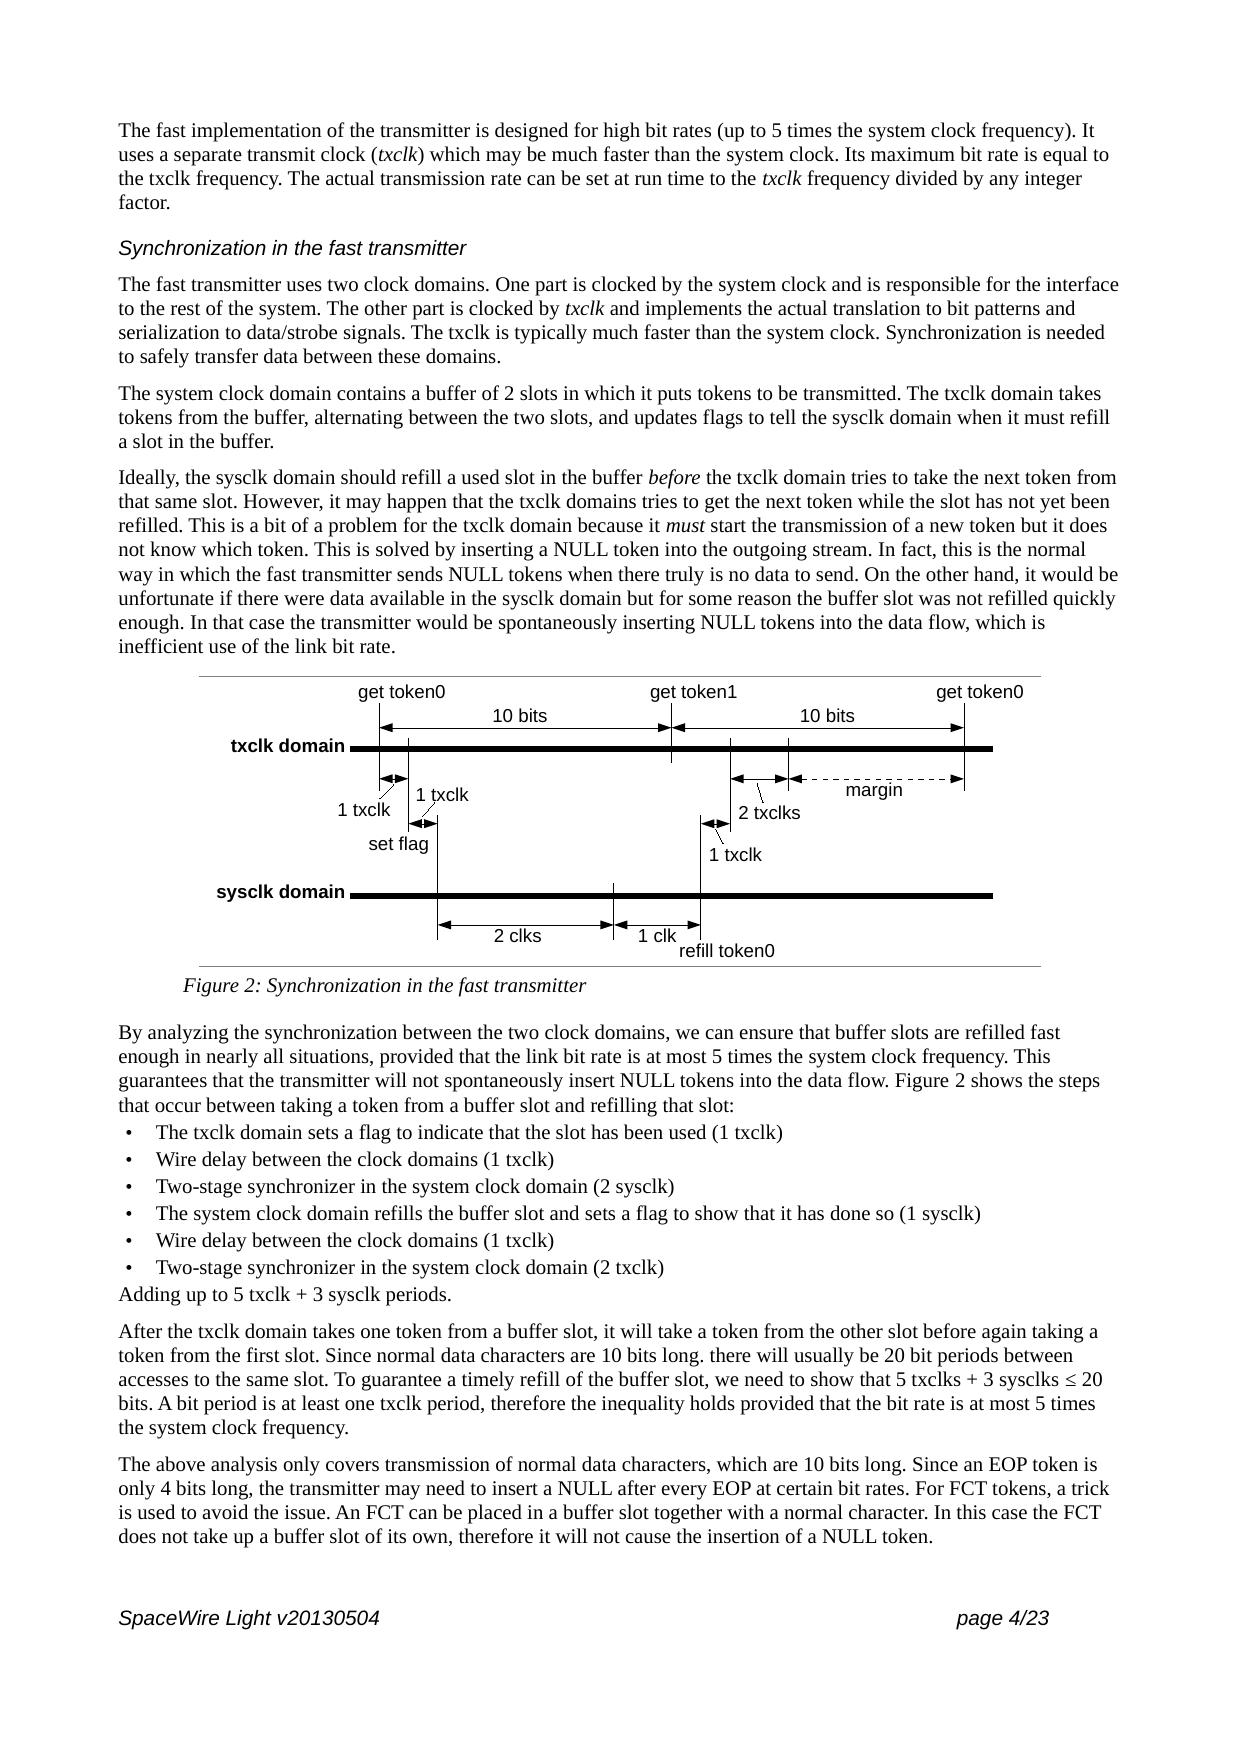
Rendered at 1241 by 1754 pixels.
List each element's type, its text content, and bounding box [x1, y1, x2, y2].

text By analyzing the synchronization between the two clock domains, we can ensure that buffer slots are refilled fast enough in nearly all situations, provided that the link bit rate is at most 5 times the system clock frequency. This guarantees that the transmitter will not spontaneously insert NULL tokens into the data flow. Figure 2 shows the steps that occur between taking a token from a buffer slot and refilling that slot: [118, 670, 1122, 1117]
text The above analysis only covers transmission of normal data characters, which are 10 bits long. Since an EOP token is only 4 bits long, the transmitter may need to insert a NULL after every EOP at certain bit rates. For FCT tokens, a trick is used to avoid the issue. An FCT can be placed in a buffer slot together with a normal character. In this case the FCT does not take up a buffer slot of its own, therefore it will not cause the insertion of a NULL token. [118, 1451, 1122, 1548]
list Two-stage synchronizer in the system clock domain (2 txclk) [126, 1255, 1122, 1279]
list The txclk domain sets a flag to indicate that the slot has been used (1 txclk) [126, 1119, 1122, 1144]
text The fast transmitter uses two clock domains. One part is clocked by the system clock and is responsible for the interface to the rest of the system. The other part is clocked by txclk and implements the actual translation to bit patterns and serialization to data/strobe signals. The txclk is typically much faster than the system clock. Synchronization is needed to safely transfer data between these domains. [118, 272, 1122, 368]
text Ideally, the sysclk domain should refill a used slot in the buffer before the txclk domain tries to take the next token from that same slot. However, it may happen that the txclk domains tries to get the next token while the slot has not yet been refilled. This is a bit of a problem for the txclk domain because it must start the transmission of a new token but it does not know which token. This is solved by inserting a NULL token into the outgoing stream. In fact, this is the normal way in which the fast transmitter sends NULL tokens when there truly is no data to send. On the other hand, it would be unfortunate if there were data available in the sysclk domain but for some reason the buffer slot was not refilled quickly enough. In that case the transmitter would be spontaneously inserting NULL tokens into the data flow, which is inefficient use of the link bit rate. [118, 465, 1122, 658]
list The system clock domain refills the buffer slot and sets a flag to show that it has done so (1 sysclk) [126, 1201, 1122, 1225]
list Wire delay between the clock domains (1 txclk) [126, 1228, 1122, 1252]
list Wire delay between the clock domains (1 txclk) [126, 1147, 1122, 1171]
text The fast implementation of the transmitter is designed for high bit rates (up to 5 times the system clock frequency). It uses a separate transmit clock (txclk) which may be much faster than the system clock. Its maximum bit rate is equal to the txclk frequency. The actual transmission rate can be set at run time to the txclk frequency divided by any integer factor. [118, 118, 1122, 214]
list Two-stage synchronizer in the system clock domain (2 sysclk) [126, 1174, 1122, 1198]
subtitle Synchronization in the fast transmitter [118, 236, 1122, 260]
text Adding up to 5 txclk + 3 sysclk periods. [118, 1282, 1122, 1306]
text Figure 2: Synchronization in the fast transmitter [183, 676, 1057, 997]
text The system clock domain contains a buffer of 2 slots in which it puts tokens to be transmitted. The txclk domain takes tokens from the buffer, alternating between the two slots, and updates flags to tell the sysclk domain when it must refill a slot in the buffer. [118, 381, 1122, 453]
text After the txclk domain takes one token from a buffer slot, it will take a token from the other slot before again taking a token from the first slot. Since normal data characters are 10 bits long. there will usually be 20 bit periods between accesses to the same slot. To guarantee a timely refill of the buffer slot, we need to show that 5 txclks + 3 sysclks ≤ 20 bits. A bit period is at least one txclk period, therefore the inequality holds provided that the bit rate is at most 5 times the system clock frequency. [118, 1319, 1122, 1439]
